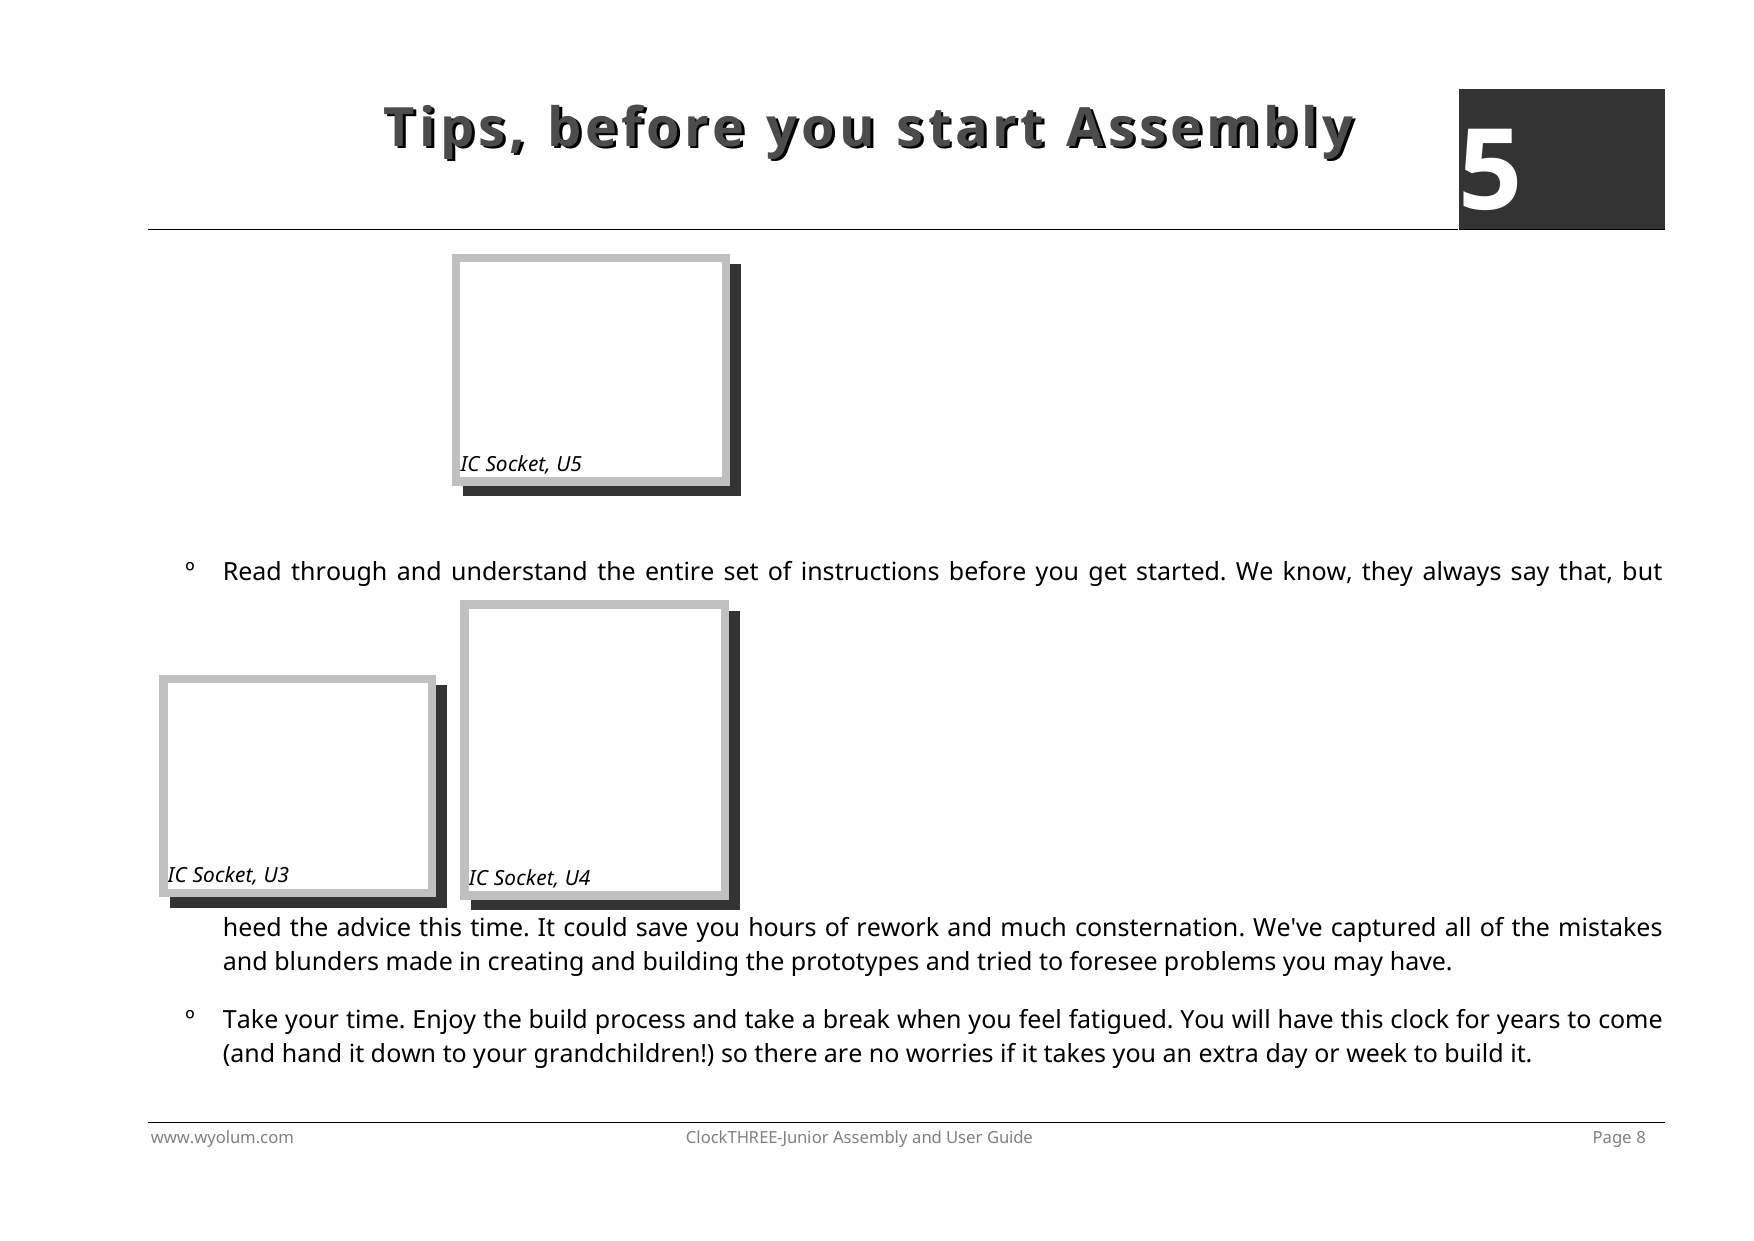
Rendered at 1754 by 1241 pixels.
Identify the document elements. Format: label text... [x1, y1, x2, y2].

table_cell [148, 183, 354, 229]
list Read through and understand the entire set of instructions before you get started. We know, they always say that, but heed the advice this time. It could save you hours of rework and much consternation. We've captured all of the mistakes and blunders made in creating and building the prototypes and tried to foresee problems you may have. [185, 554, 1665, 978]
text IC Socket, U5 [460, 262, 722, 477]
list Take your time. Enjoy the build process and take a break when you feel fatigued. You will have this clock for years to come (and hand it down to your grandchildren!) so there are no worries if it takes you an extra day or week to build it. [185, 1002, 1665, 1070]
text IC Socket, U4 [469, 609, 721, 891]
table_header [148, 89, 354, 183]
text IC Socket, U3 [168, 683, 428, 889]
table_cell [354, 183, 1458, 229]
table_header Tips, before you start Assembly [354, 89, 1458, 183]
table_header 5 [1459, 89, 1665, 229]
